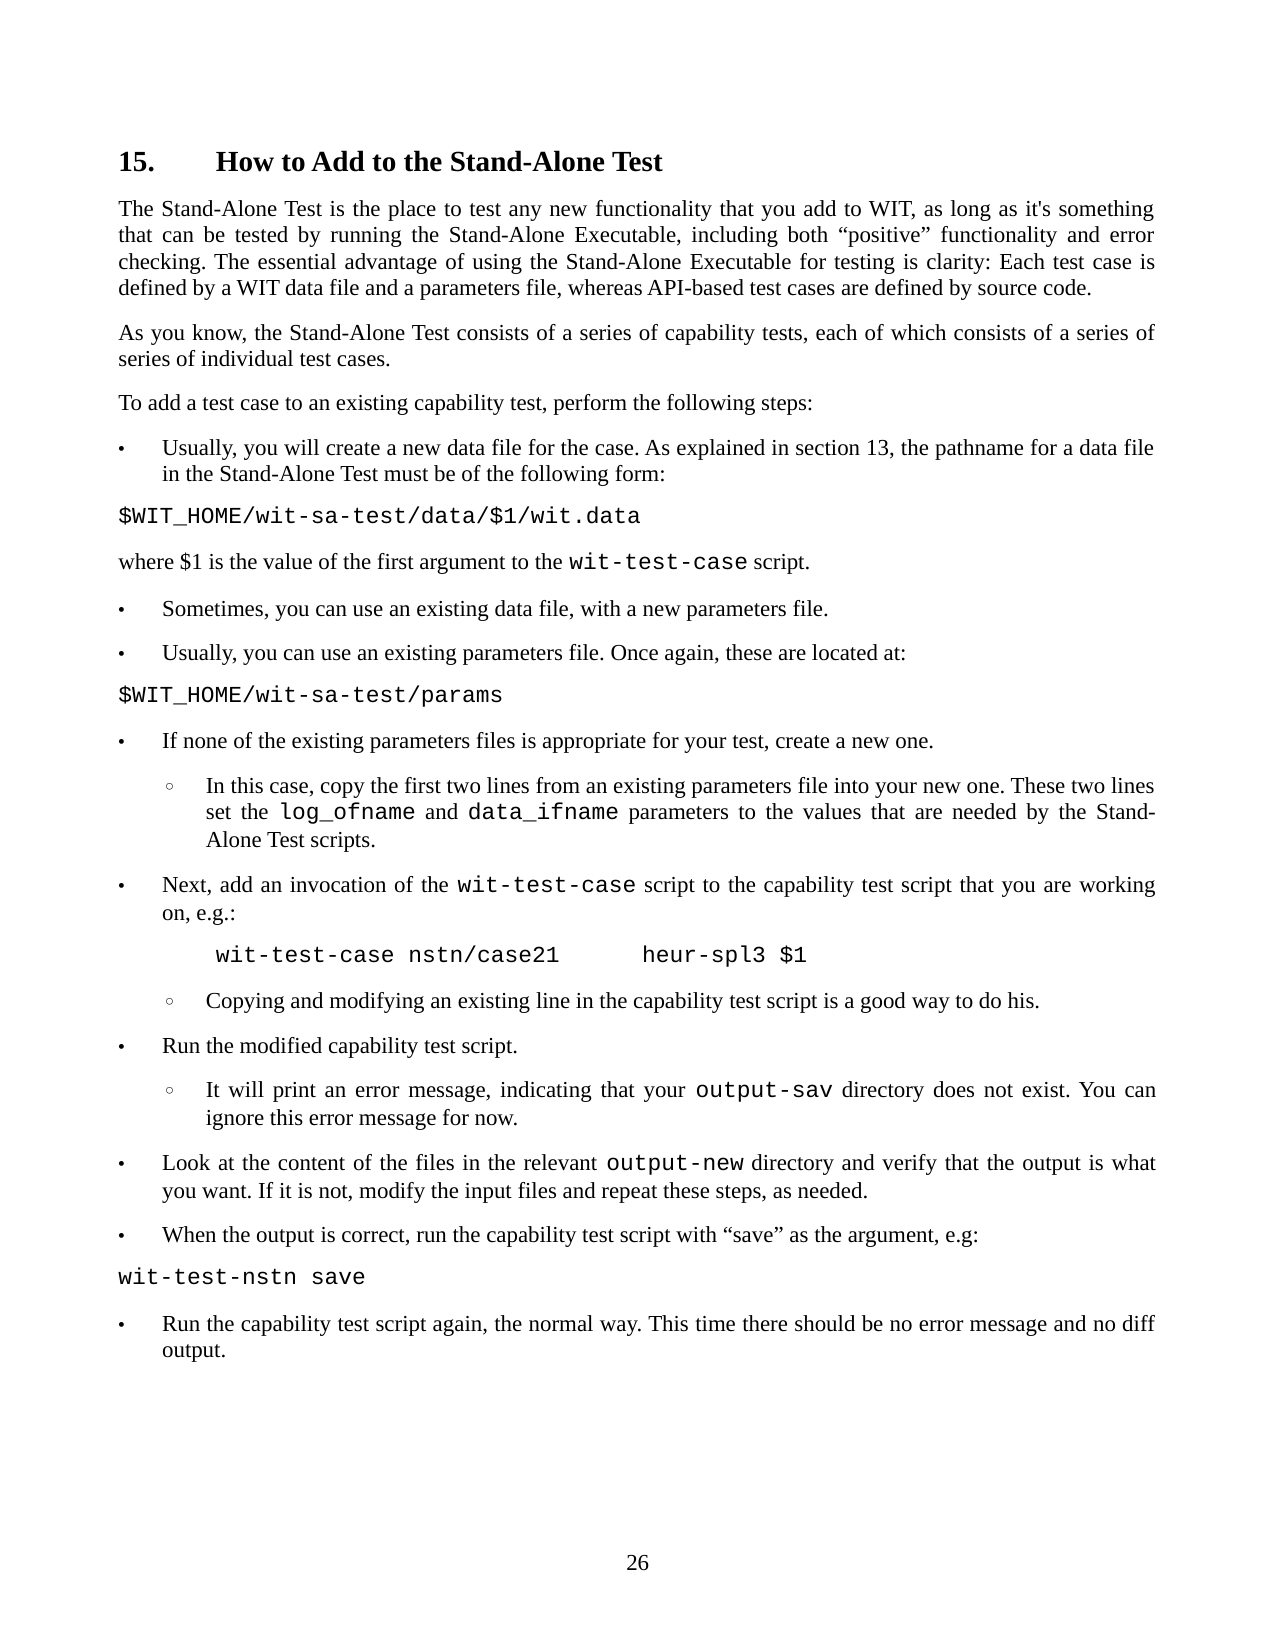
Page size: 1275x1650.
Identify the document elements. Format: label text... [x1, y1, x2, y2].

list Usually, you will create a new data file for the case. As explained in section 13, the pathname for a data file in the Stand-Alone Test must be of the following form: [118, 434, 1157, 486]
list Sometimes, you can use an existing data file, with a new parameters file. [118, 595, 1157, 621]
text $WIT_HOME/wit-sa-test/params [118, 683, 1157, 709]
text The Stand-Alone Test is the place to test any new functionality that you add to WIT, as long as it's something that can be tested by running the Stand-Alone Executable, including both “positive” functionality and error checking. The essential advantage of using the Stand-Alone Executable for testing is clarity: Each test case is defined by a WIT data file and a parameters file, whereas API-based test cases are defined by source code. [118, 195, 1157, 301]
list Next, add an invocation of the wit-test-case script to the capability test script that you are working on, e.g.: [118, 871, 1157, 925]
list If none of the existing parameters files is appropriate for your test, create a new one. [118, 727, 1157, 754]
text $WIT_HOME/wit-sa-test/data/$1/wit.data [118, 504, 1157, 530]
list Run the modified capability test script. [118, 1032, 1157, 1058]
list Copying and modifying an existing line in the capability test script is a good way to do his. [162, 987, 1157, 1014]
text wit-test-case nstn/case21 heur-spl3 $1 [118, 943, 1157, 969]
text where $1 is the value of the first argument to the wit-test-case script. [118, 548, 1157, 577]
list When the output is correct, run the capability test script with “save” as the argument, e.g: [118, 1221, 1157, 1248]
list Usually, you can use an existing parameters file. Once again, these are located at: [118, 639, 1157, 665]
text wit-test-nstn save [118, 1266, 1157, 1292]
text As you know, the Stand-Alone Test consists of a series of capability tests, each of which consists of a series of series of individual test cases. [118, 319, 1157, 371]
list Look at the content of the files in the relevant output-new directory and verify that the output is what you want. If it is not, modify the input files and repeat these steps, as needed. [118, 1149, 1157, 1203]
subtitle How to Add to the Stand-Alone Test [118, 144, 1157, 177]
text To add a test case to an existing capability test, perform the following steps: [118, 389, 1157, 416]
list It will print an error message, indicating that your output-sav directory does not exist. You can ignore this error message for now. [162, 1076, 1157, 1131]
list In this case, copy the first two lines from an existing parameters file into your new one. These two lines set the log_ofname and data_ifname parameters to the values that are needed by the Stand-Alone Test scripts. [162, 772, 1157, 853]
list Run the capability test script again, the normal way. This time there should be no error message and no diff output. [118, 1309, 1157, 1362]
